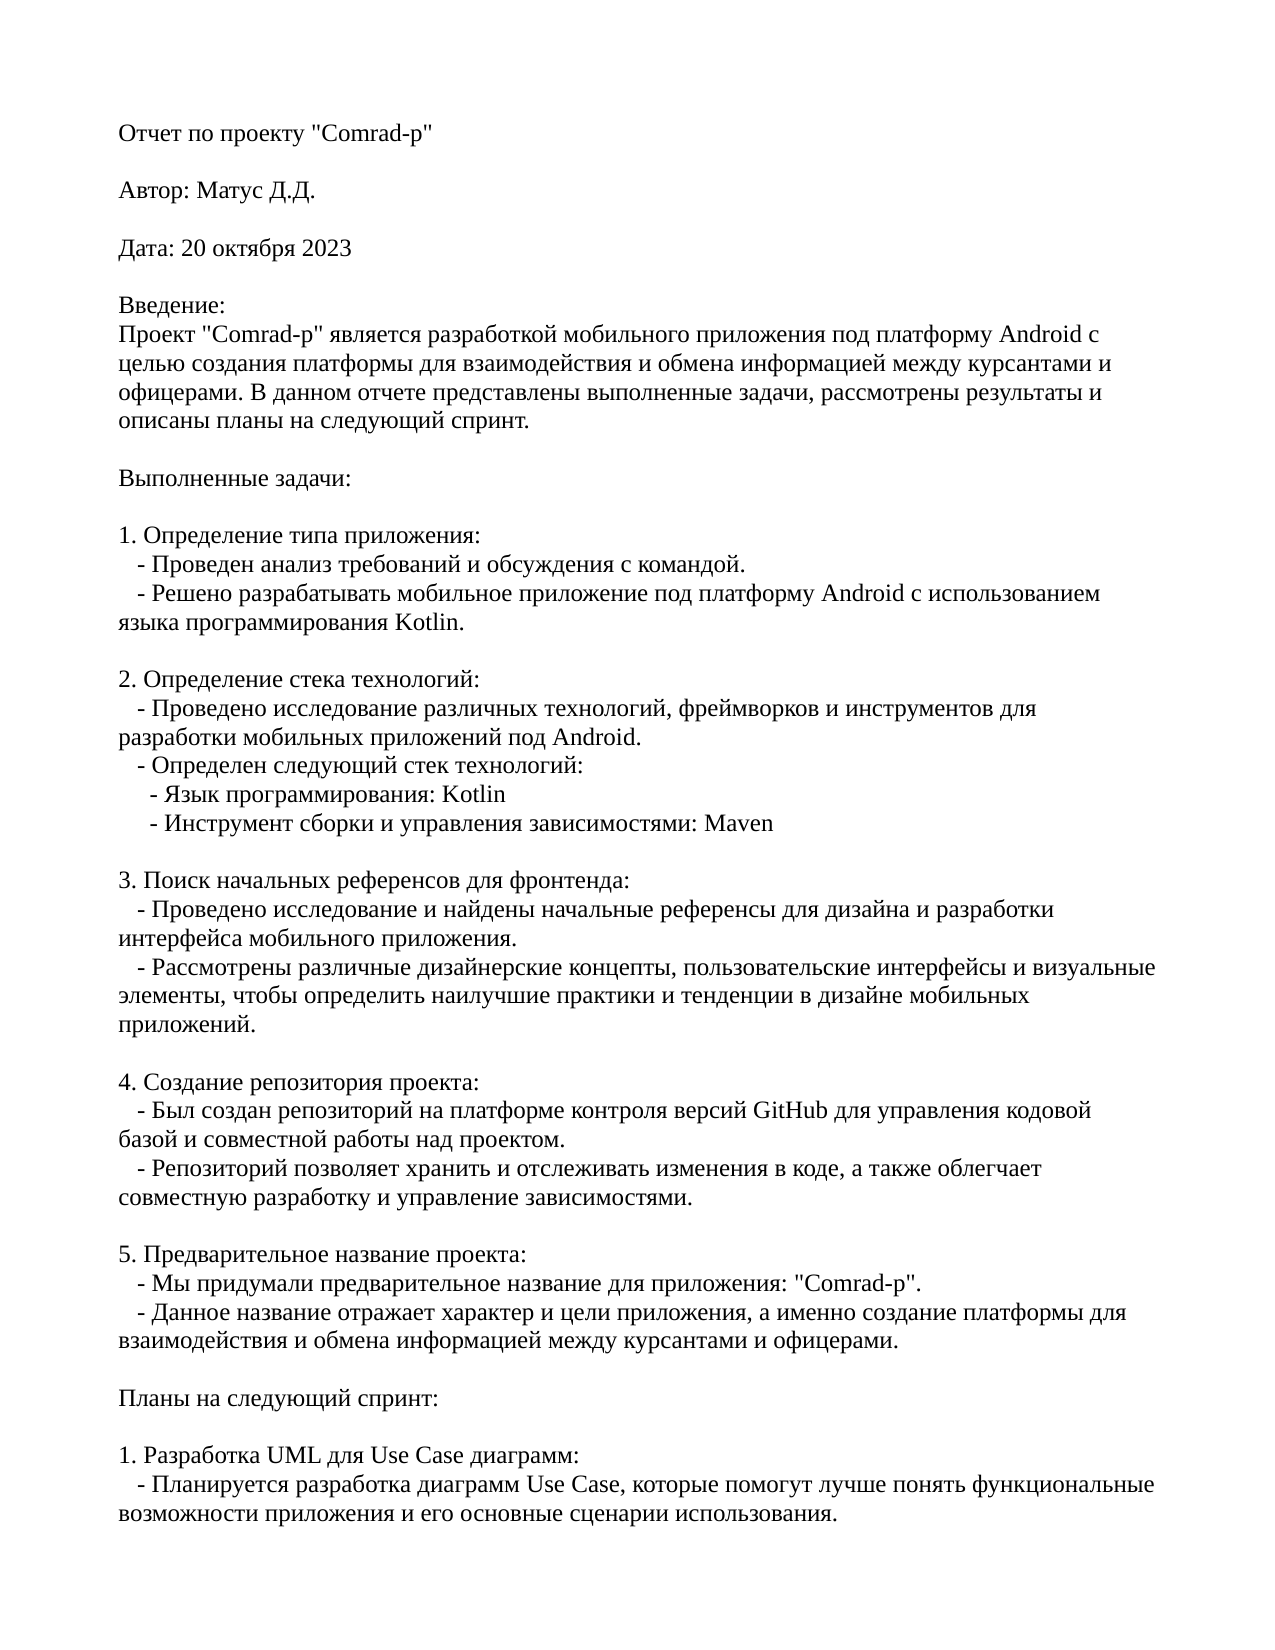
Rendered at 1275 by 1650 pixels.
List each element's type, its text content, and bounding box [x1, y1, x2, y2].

text 3. Поиск начальных референсов для фронтенда: [118, 866, 1157, 894]
text - Данное название отражает характер и цели приложения, а именно создание платформы для взаимодействия и обмена информацией между курсантами и офицерами. [118, 1297, 1157, 1354]
text - Язык программирования: Kotlin [118, 779, 1157, 808]
text Выполненные задачи: [118, 463, 1157, 492]
text Дата: 20 октября 2023 [118, 233, 1157, 262]
text - Планируется разработка диаграмм Use Case, которые помогут лучше понять функциональные возможности приложения и его основные сценарии использования. [118, 1469, 1157, 1527]
text - Рассмотрены различные дизайнерские концепты, пользовательские интерфейсы и визуальные элементы, чтобы определить наилучшие практики и тенденции в дизайне мобильных приложений. [118, 952, 1157, 1038]
text Введение: [118, 291, 1157, 319]
text 5. Предварительное название проекта: [118, 1239, 1157, 1268]
text 2. Определение стека технологий: [118, 664, 1157, 693]
text Автор: Матус Д.Д. [118, 176, 1157, 204]
text Планы на следующий спринт: [118, 1383, 1157, 1412]
text Проект "Comrad-p" является разработкой мобильного приложения под платформу Android с целью создания платформы для взаимодействия и обмена информацией между курсантами и офицерами. В данном отчете представлены выполненные задачи, рассмотрены результаты и описаны планы на следующий спринт. [118, 319, 1157, 434]
text - Проведено исследование различных технологий, фреймворков и инструментов для разработки мобильных приложений под Android. [118, 693, 1157, 751]
text 4. Создание репозитория проекта: [118, 1067, 1157, 1096]
text - Мы придумали предварительное название для приложения: "Comrad-p". [118, 1268, 1157, 1297]
text - Определен следующий стек технологий: [118, 751, 1157, 779]
text 1. Разработка UML для Use Case диаграмм: [118, 1441, 1157, 1469]
text - Проведено исследование и найдены начальные референсы для дизайна и разработки интерфейса мобильного приложения. [118, 894, 1157, 952]
text - Репозиторий позволяет хранить и отслеживать изменения в коде, а также облегчает совместную разработку и управление зависимостями. [118, 1153, 1157, 1211]
text - Решено разрабатывать мобильное приложение под платформу Android с использованием языка программирования Kotlin. [118, 578, 1157, 636]
text 1. Определение типа приложения: [118, 521, 1157, 549]
text - Проведен анализ требований и обсуждения с командой. [118, 549, 1157, 578]
text - Инструмент сборки и управления зависимостями: Maven [118, 808, 1157, 837]
text - Был создан репозиторий на платформе контроля версий GitHub для управления кодовой базой и совместной работы над проектом. [118, 1096, 1157, 1153]
text Отчет по проекту "Comrad-p" [118, 118, 1157, 147]
